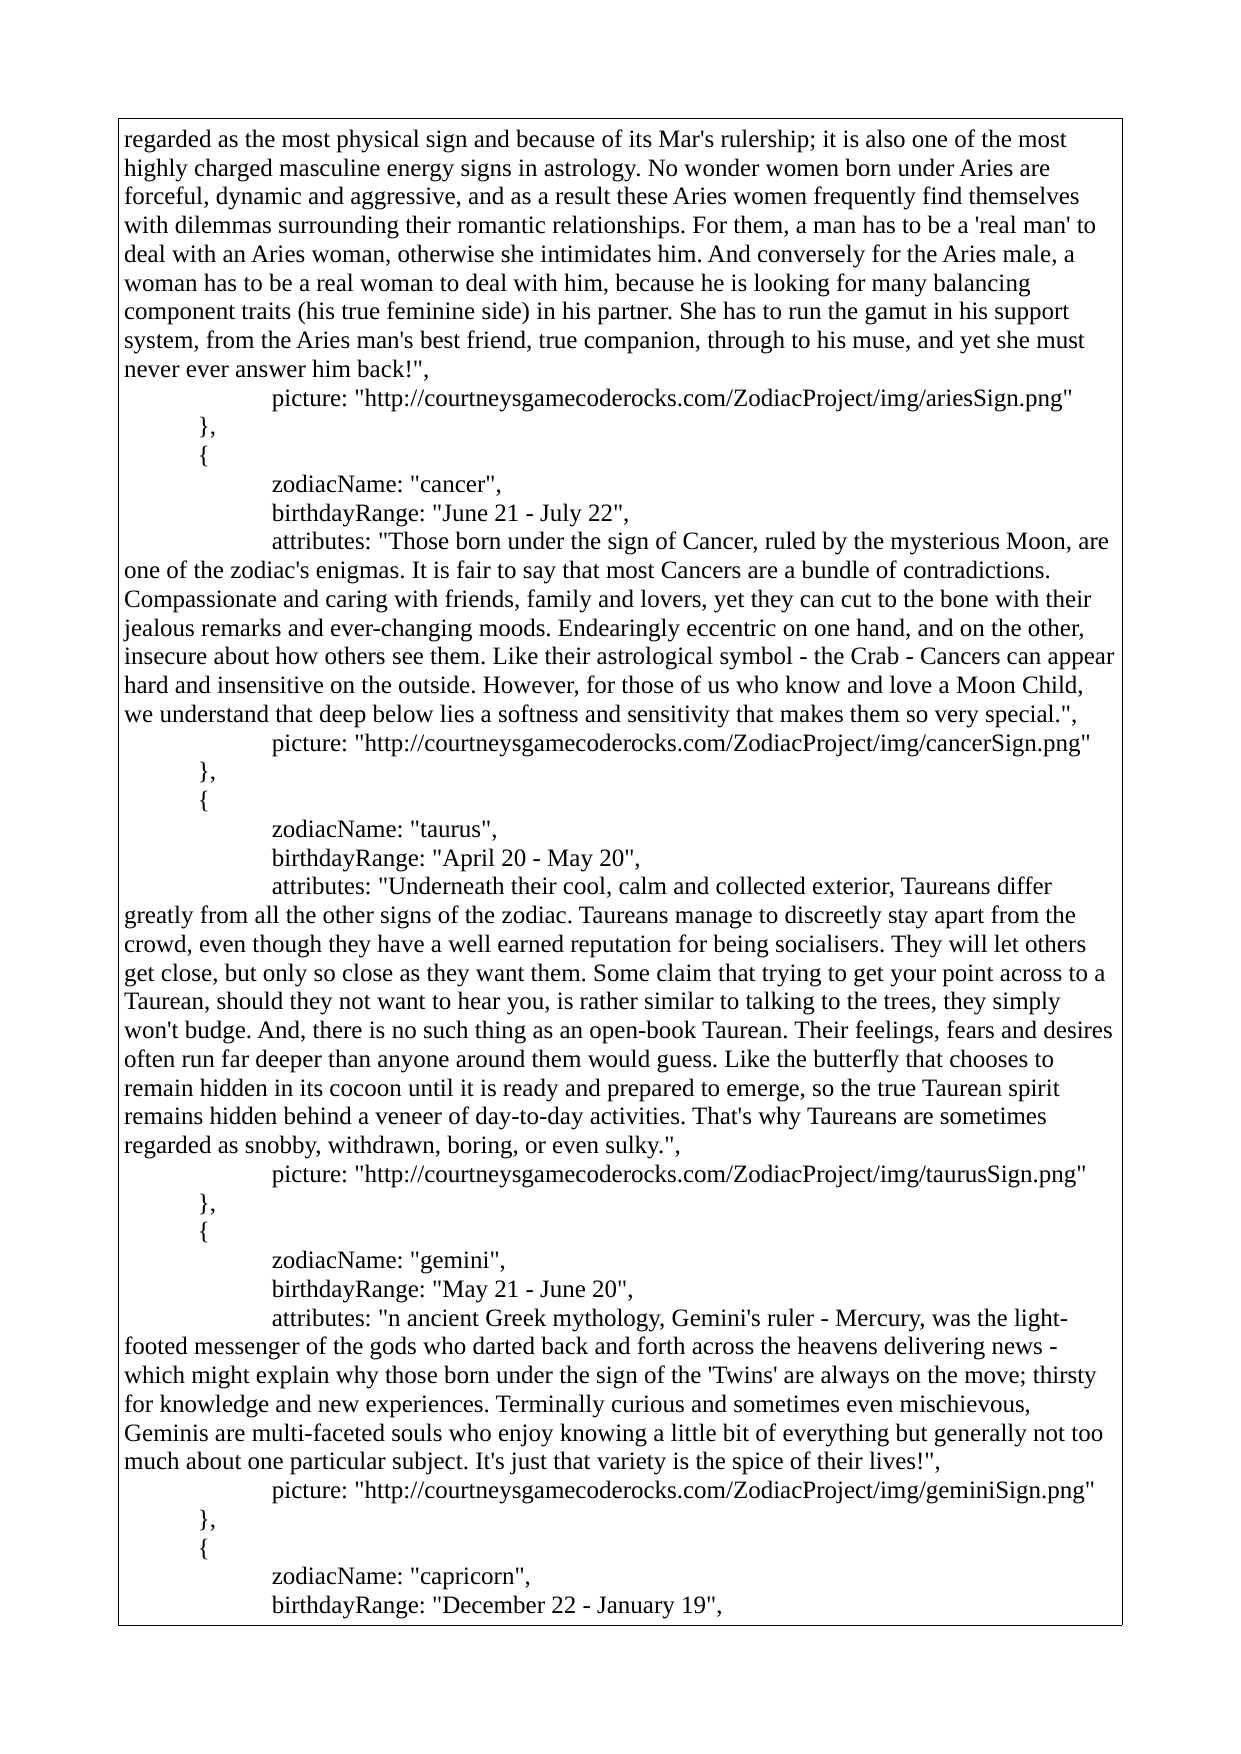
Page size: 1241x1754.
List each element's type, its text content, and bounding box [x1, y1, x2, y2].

table_header regarded as the most physical sign and because of its Mar's rulership; it is also one of the most highly charged masculine energy signs in astrology. No wonder women born under Aries are forceful, dynamic and aggressive, and as a result these Aries women frequently find themselves with dilemmas surrounding their romantic relationships. For them, a man has to be a 'real man' to deal with an Aries woman, otherwise she intimidates him. And conversely for the Aries male, a woman has to be a real woman to deal with him, because he is looking for many balancing component traits (his true feminine side) in his partner. She has to run the gamut in his support system, from the Aries man's best friend, true companion, through to his muse, and yet she must never ever answer him back!", picture: "http://courtneysgamecoderocks.com/ZodiacProject/img/ariesSign.png" }, { zodiacName: "cancer", birthdayRange: "June 21 - July 22", attributes: "Those born under the sign of Cancer, ruled by the mysterious Moon, are one of the zodiac's enigmas. It is fair to say that most Cancers are a bundle of contradictions. Compassionate and caring with friends, family and lovers, yet they can cut to the bone with their jealous remarks and ever-changing moods. Endearingly eccentric on one hand, and on the other, insecure about how others see them. Like their astrological symbol - the Crab - Cancers can appear hard and insensitive on the outside. However, for those of us who know and love a Moon Child, we understand that deep below lies a softness and sensitivity that makes them so very special.", picture: "http://courtneysgamecoderocks.com/ZodiacProject/img/cancerSign.png" }, { zodiacName: "taurus", birthdayRange: "April 20 - May 20", attributes: "Underneath their cool, calm and collected exterior, Taureans differ greatly from all the other signs of the zodiac. Taureans manage to discreetly stay apart from the crowd, even though they have a well earned reputation for being socialisers. They will let others get close, but only so close as they want them. Some claim that trying to get your point across to a Taurean, should they not want to hear you, is rather similar to talking to the trees, they simply won't budge. And, there is no such thing as an open-book Taurean. Their feelings, fears and desires often run far deeper than anyone around them would guess. Like the butterfly that chooses to remain hidden in its cocoon until it is ready and prepared to emerge, so the true Taurean spirit remains hidden behind a veneer of day-to-day activities. That's why Taureans are sometimes regarded as snobby, withdrawn, boring, or even sulky.", picture: "http://courtneysgamecoderocks.com/ZodiacProject/img/taurusSign.png" }, { zodiacName: "gemini", birthdayRange: "May 21 - June 20", attributes: "n ancient Greek mythology, Gemini's ruler - Mercury, was the light-footed messenger of the gods who darted back and forth across the heavens delivering news - which might explain why those born under the sign of the 'Twins' are always on the move; thirsty for knowledge and new experiences. Terminally curious and sometimes even mischievous, Geminis are multi-faceted souls who enjoy knowing a little bit of everything but generally not too much about one particular subject. It's just that variety is the spice of their lives!", picture: "http://courtneysgamecoderocks.com/ZodiacProject/img/geminiSign.png" }, { zodiacName: "capricorn", birthdayRange: "December 22 - January 19", [119, 119, 1122, 1625]
